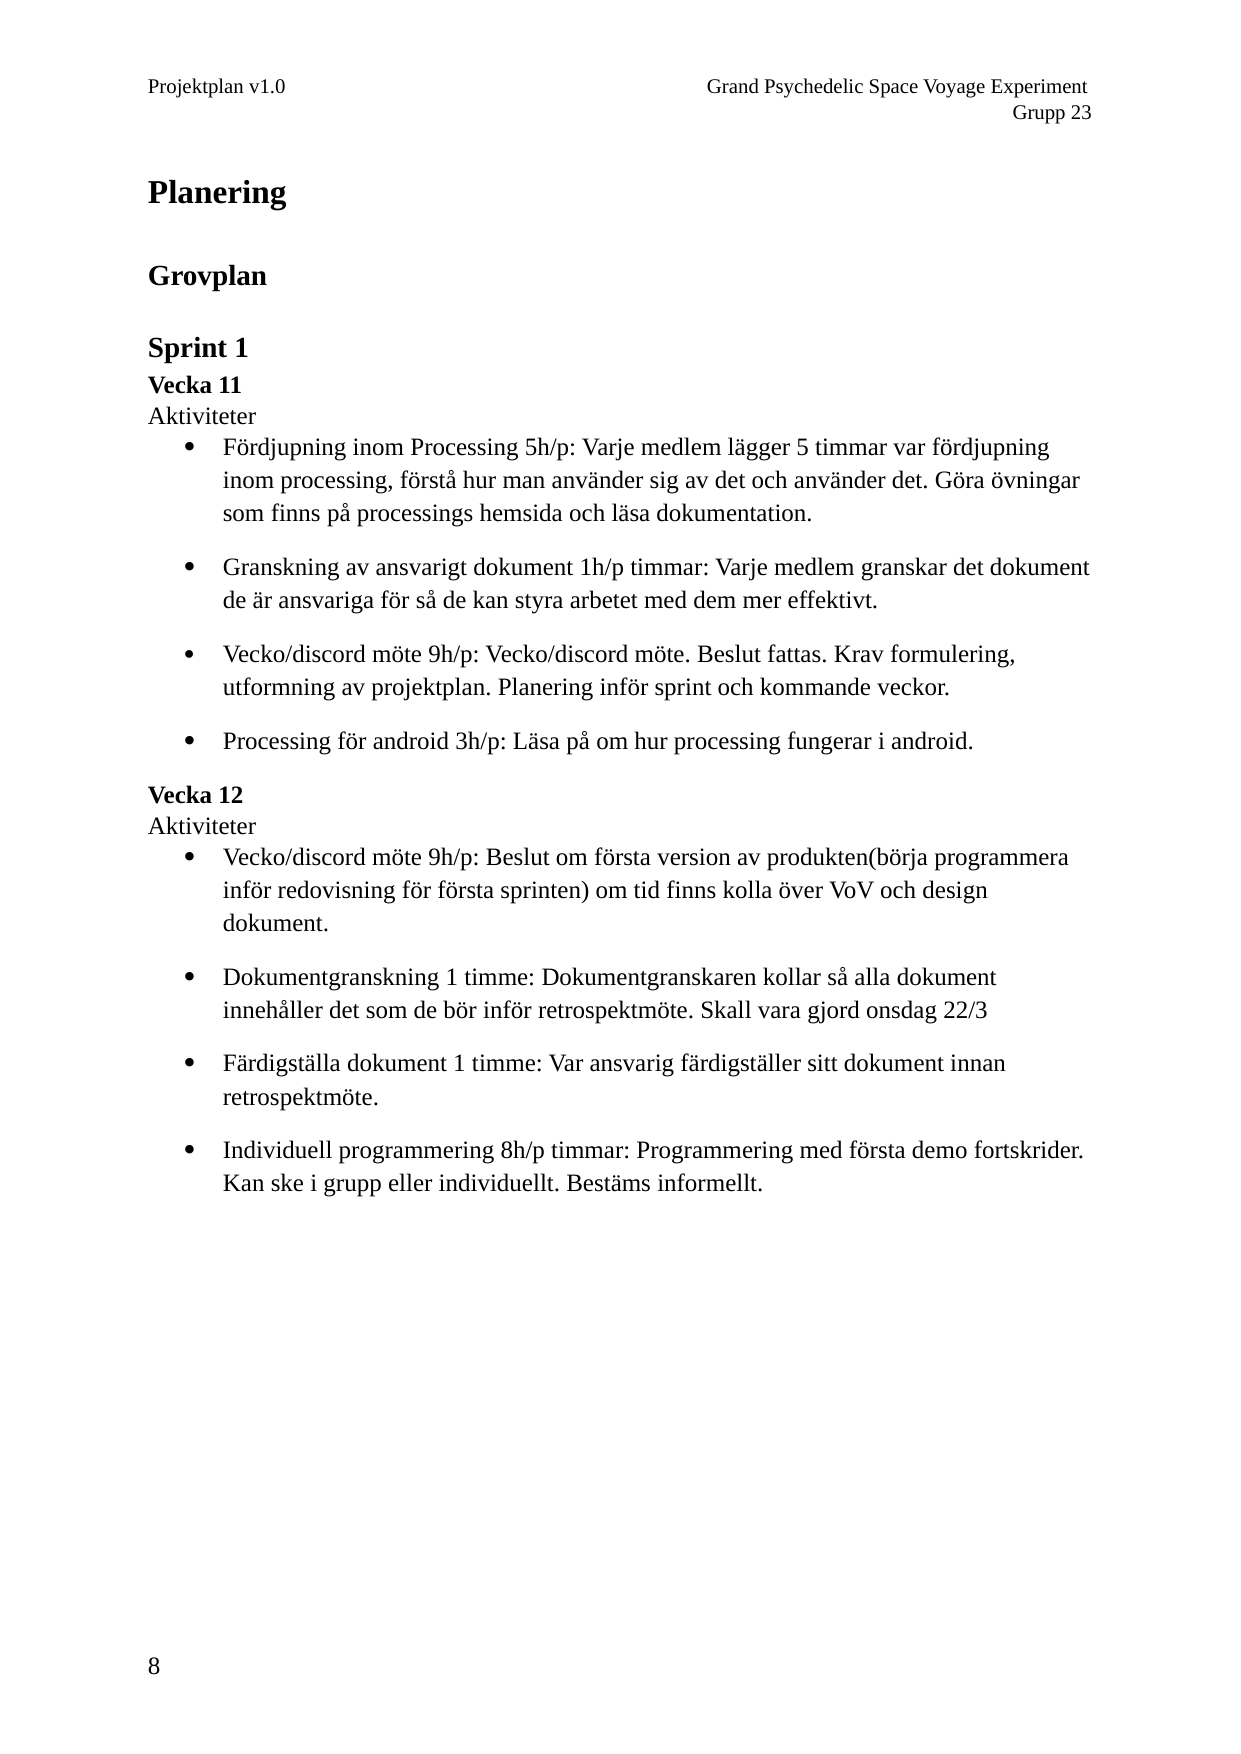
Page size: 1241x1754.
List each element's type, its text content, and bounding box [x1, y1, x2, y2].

list Individuell programmering 8h/p timmar: Programmering med första demo fortskrider. Kan ske i grupp eller individuellt. Bestäms informellt. [185, 1135, 1093, 1197]
text Aktiviteter [148, 401, 1093, 430]
list Vecko/discord möte 9h/p: Beslut om första version av produkten(börja programmera inför redovisning för första sprinten) om tid finns kolla över VoV och design dokument. [185, 842, 1093, 937]
list Dokumentgranskning 1 timme: Dokumentgranskaren kollar så alla dokument innehåller det som de bör inför retrospektmöte. Skall vara gjord onsdag 22/3 [185, 962, 1093, 1023]
list Vecko/discord möte 9h/p: Vecko/discord möte. Beslut fattas. Krav formulering, utformning av projektplan. Planering inför sprint och kommande veckor. [185, 639, 1093, 701]
subtitle Planering [148, 173, 1093, 211]
list Färdigställa dokument 1 timme: Var ansvarig färdigställer sitt dokument innan retrospektmöte. [185, 1048, 1093, 1110]
subtitle Grovplan [148, 258, 1093, 292]
list Granskning av ansvarigt dokument 1h/p timmar: Varje medlem granskar det dokument de är ansvariga för så de kan styra arbetet med dem mer effektivt. [185, 552, 1093, 614]
subtitle Vecka 11 [148, 370, 1093, 399]
subtitle Vecka 12 [148, 780, 1093, 808]
subtitle Sprint 1 [148, 330, 1093, 363]
list Fördjupning inom Processing 5h/p: Varje medlem lägger 5 timmar var fördjupning inom processing, förstå hur man använder sig av det och använder det. Göra övningar som finns på processings hemsida och läsa dokumentation. [185, 432, 1093, 527]
text Aktiviteter [148, 811, 1093, 839]
list Processing för android 3h/p: Läsa på om hur processing fungerar i android. [185, 726, 1093, 754]
